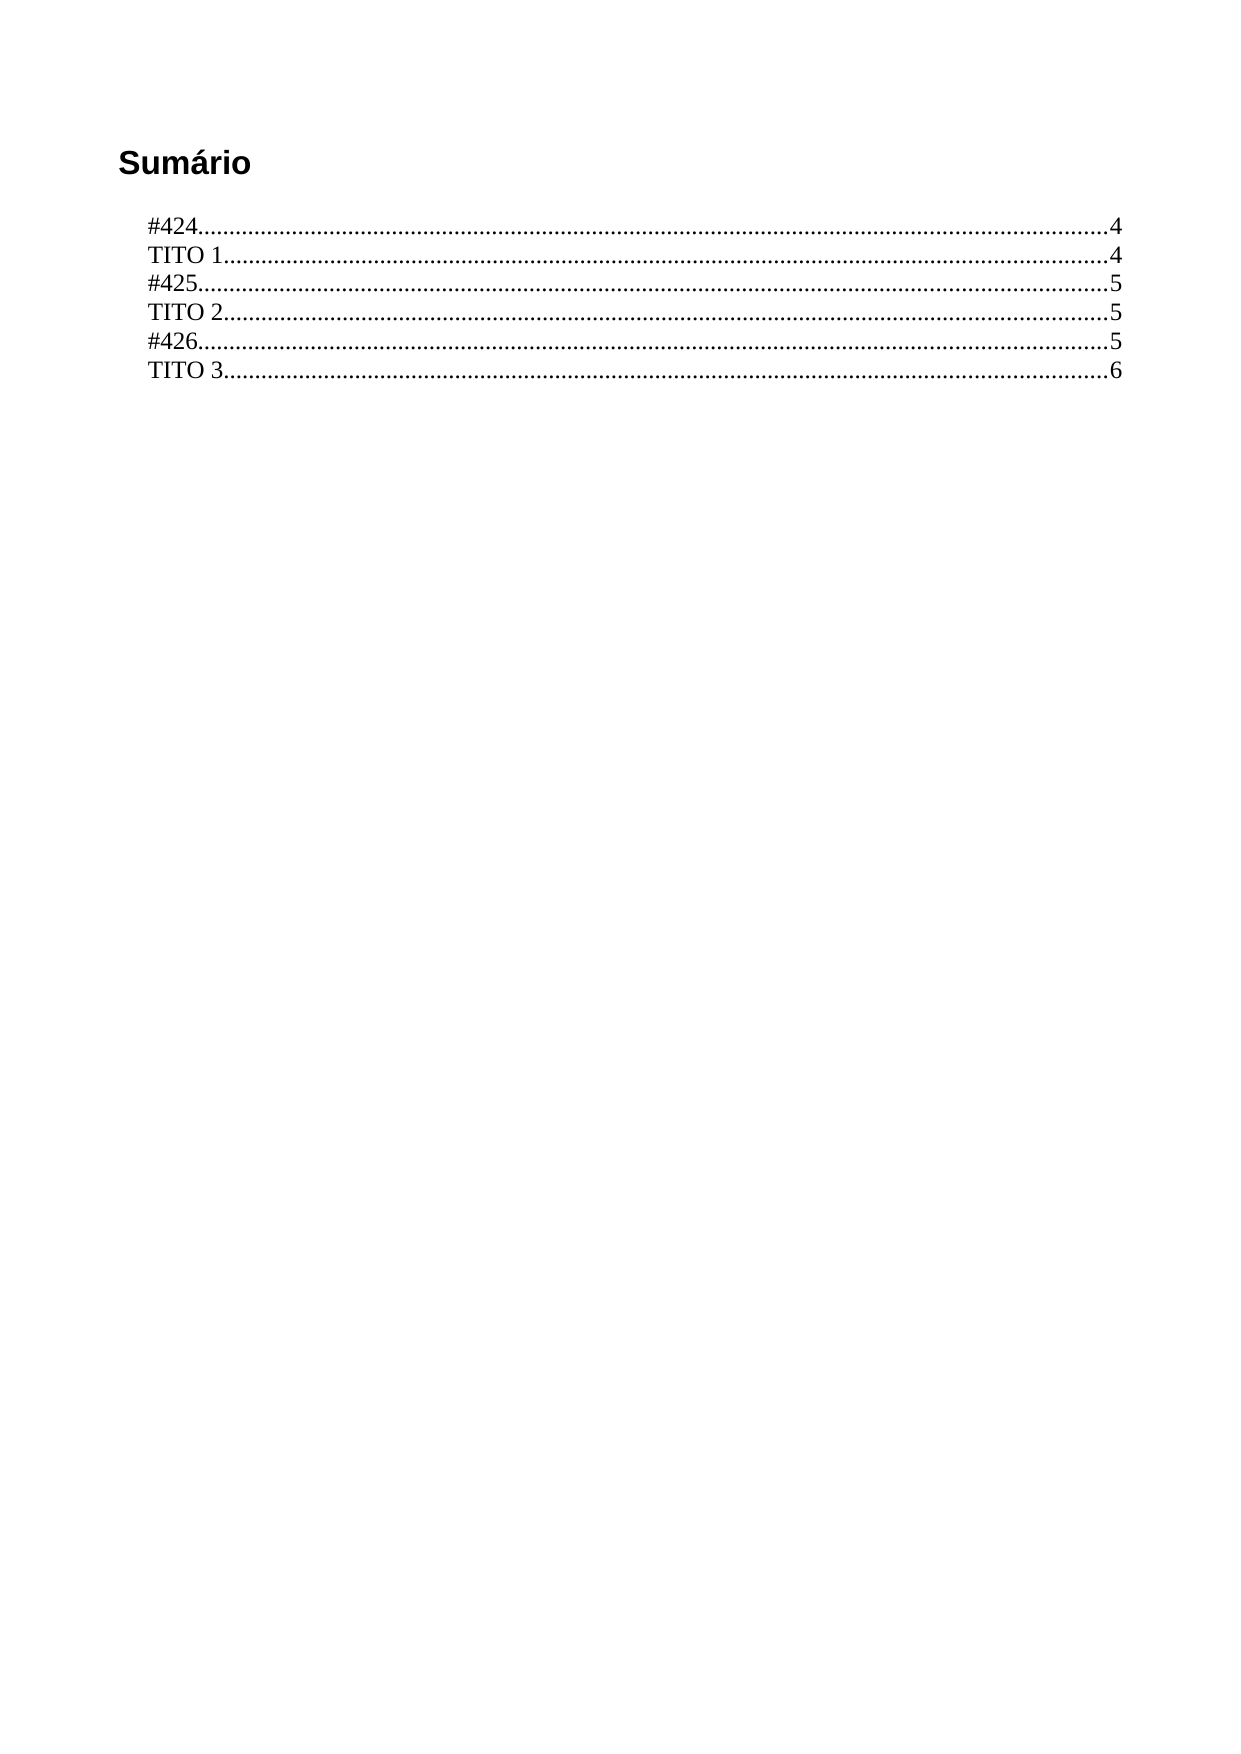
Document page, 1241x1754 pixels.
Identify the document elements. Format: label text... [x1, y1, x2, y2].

text #425 5 [148, 268, 1122, 297]
text TITO 3 6 [148, 355, 1122, 383]
text #426 5 [148, 326, 1122, 355]
subtitle Sumário [118, 143, 1122, 182]
text TITO 1 4 [148, 240, 1122, 268]
text #424 4 [148, 211, 1122, 240]
text TITO 2 5 [148, 297, 1122, 326]
